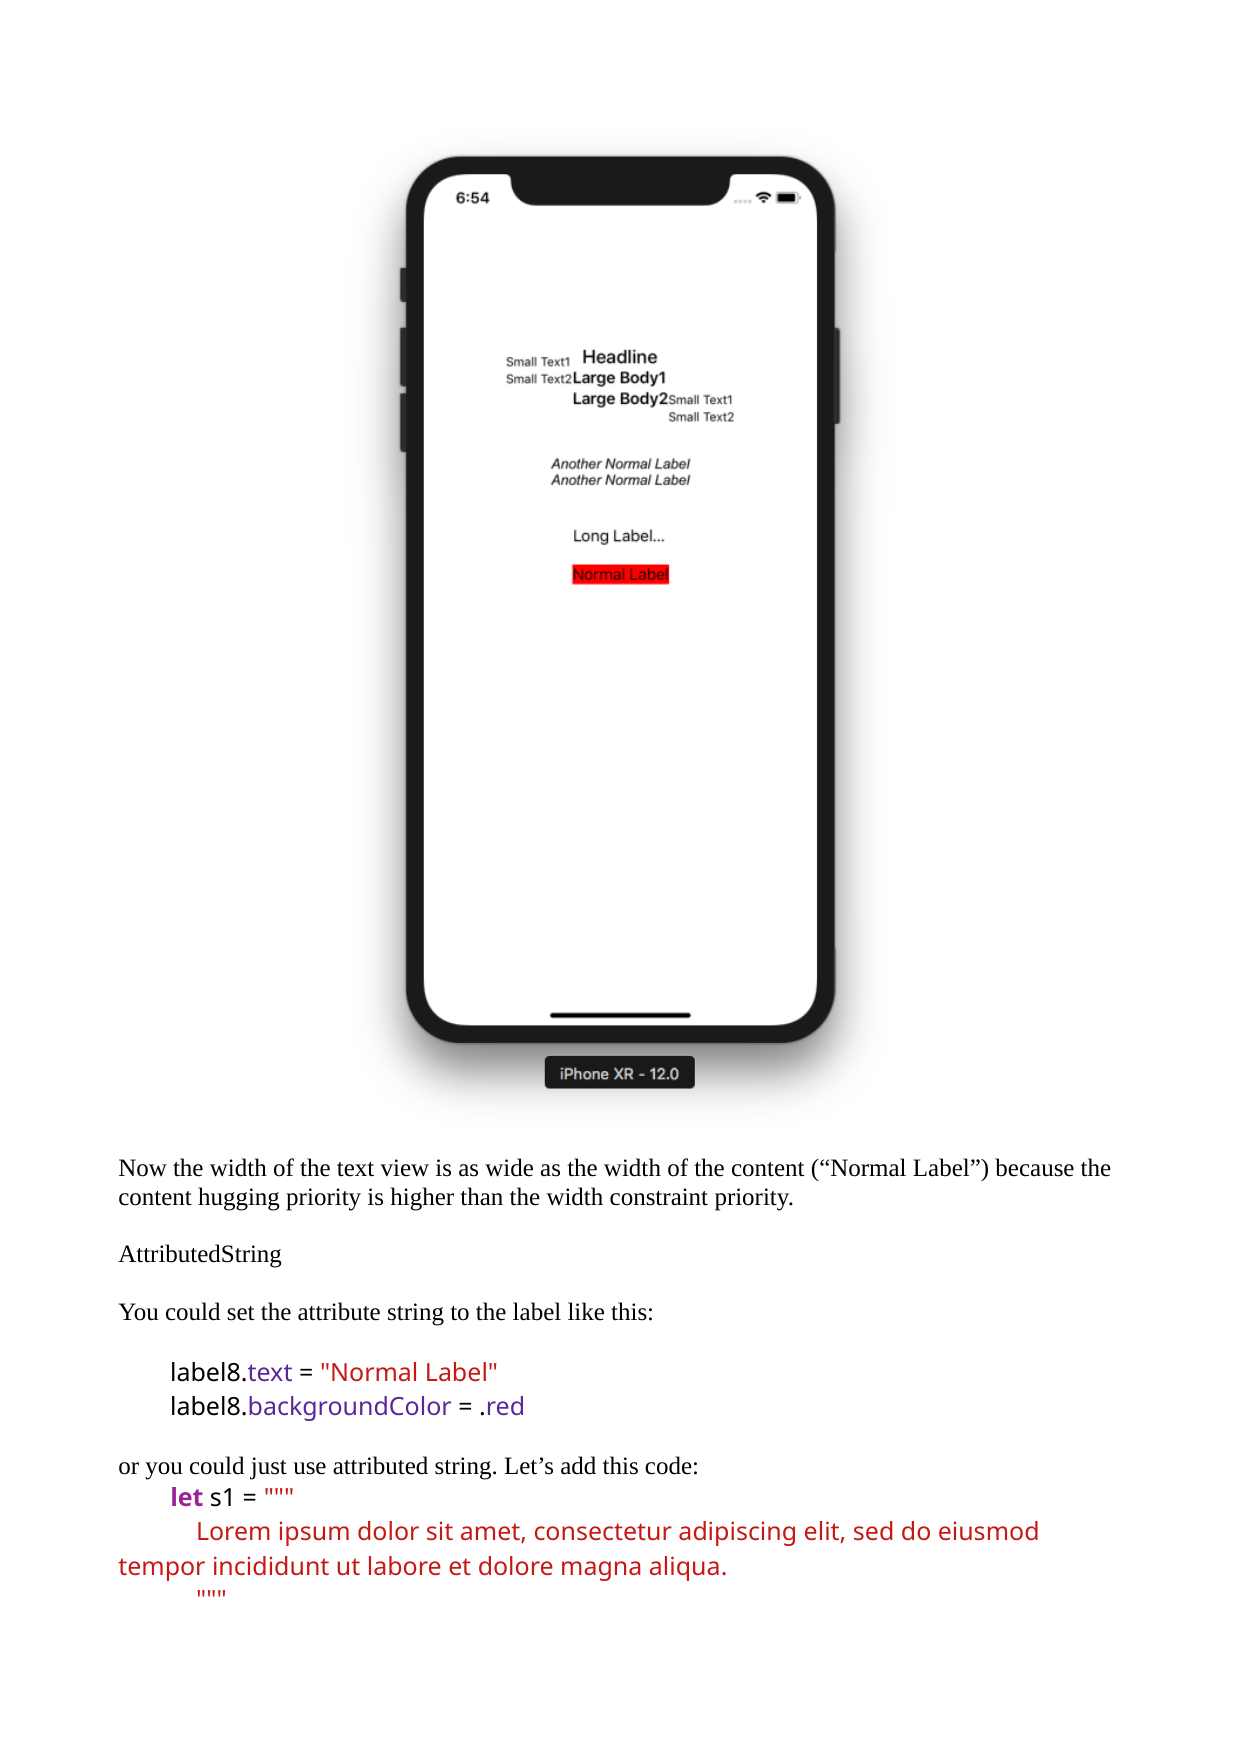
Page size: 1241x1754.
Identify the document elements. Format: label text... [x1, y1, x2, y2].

text You could set the attribute string to the label like this: [118, 1297, 1122, 1326]
text or you could just use attributed string. Let’s add this code: [118, 1451, 1122, 1480]
picture [330, 118, 911, 1138]
text Lorem ipsum dolor sit amet, consectetur adipiscing elit, sed do eiusmod tempor incididunt ut labore et dolore magna aliqua. [118, 1514, 1122, 1582]
text AttributedString [118, 1239, 1122, 1268]
text let s1 = """ [118, 1480, 1122, 1514]
text label8.text = "Normal Label" [118, 1354, 1122, 1388]
text """ [118, 1582, 1122, 1616]
text label8.backgroundColor = .red [118, 1388, 1122, 1422]
text Now the width of the text view is as wide as the width of the content (“Normal Label”) because the content hugging priority is higher than the width constraint priority. [118, 1153, 1122, 1211]
